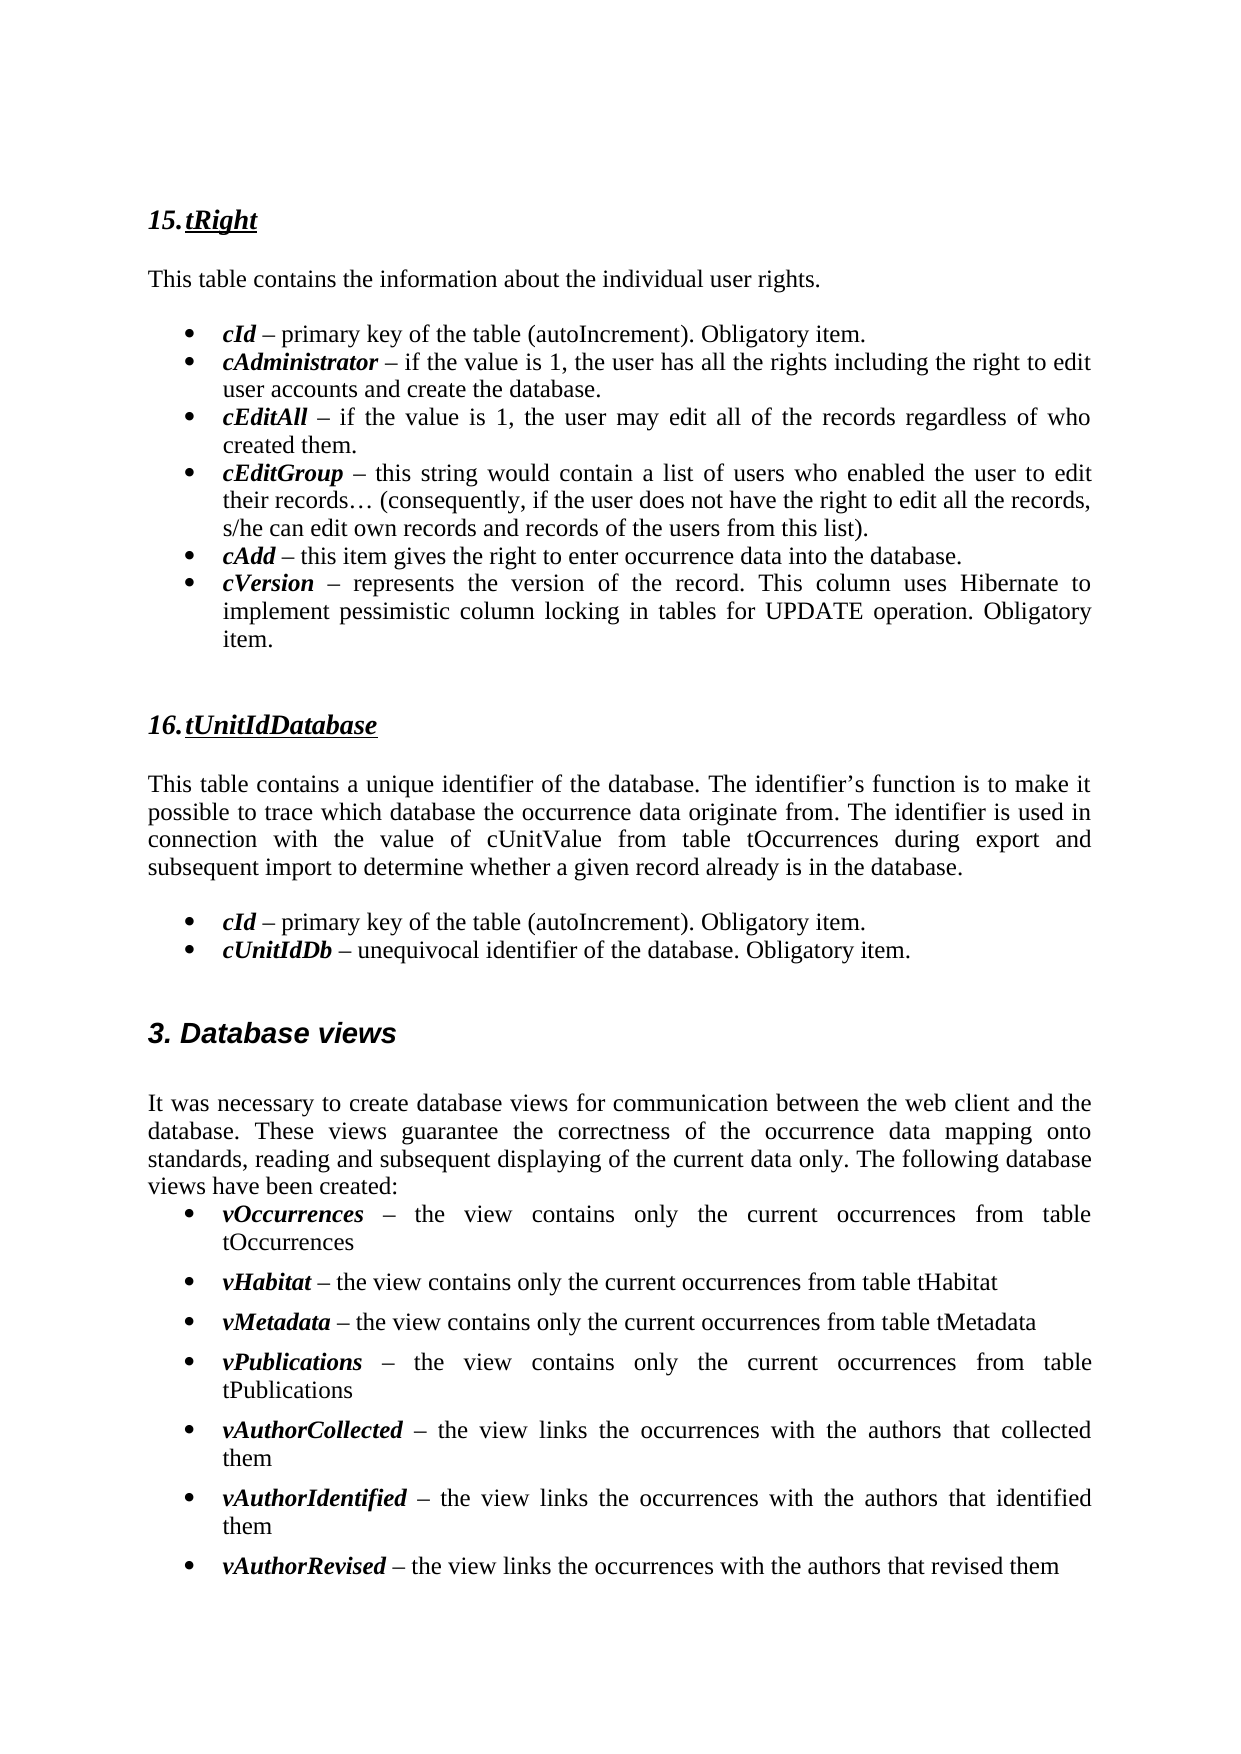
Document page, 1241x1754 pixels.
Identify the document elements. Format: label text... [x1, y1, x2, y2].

subtitle tUnitIdDatabase [148, 709, 1092, 741]
list cEditAll – if the value is 1, the user may edit all of the records regardless of who created them. [185, 403, 1092, 459]
list vAuthorIdentified – the view links the occurrences with the authors that identified them [185, 1484, 1092, 1540]
list vOccurrences – the view contains only the current occurrences from table tOccurrences [185, 1200, 1092, 1256]
list cId – primary key of the table (autoIncrement). Obligatory item. [185, 908, 1092, 936]
subtitle 3. Database views [148, 1017, 1092, 1049]
subtitle tRight [148, 204, 1092, 236]
list cId – primary key of the table (autoIncrement). Obligatory item. [185, 320, 1092, 348]
list cAdministrator – if the value is 1, the user has all the rights including the right to edit user accounts and create the database. [185, 348, 1092, 403]
text This table contains a unique identifier of the database. The identifier’s function is to make it possible to trace which database the occurrence data originate from. The identifier is used in connection with the value of cUnitValue from table tOccurrences during export and subsequent import to determine whether a given record already is in the database. [148, 770, 1092, 881]
list vPublications – the view contains only the current occurrences from table tPublications [185, 1348, 1092, 1404]
list cEditGroup – this string would contain a list of users who enabled the user to edit their records… (consequently, if the user does not have the right to edit all the records, s/he can edit own records and records of the users from this list). [185, 459, 1092, 542]
list cVersion – represents the version of the record. This column uses Hibernate to implement pessimistic column locking in tables for UPDATE operation. Obligatory item. [185, 569, 1092, 653]
text It was necessary to create database views for communication between the web client and the database. These views guarantee the correctness of the occurrence data mapping onto standards, reading and subsequent displaying of the current data only. The following database views have been created: [148, 1089, 1092, 1200]
list cAdd – this item gives the right to enter occurrence data into the database. [185, 542, 1092, 569]
list vHabitat – the view contains only the current occurrences from table tHabitat [185, 1268, 1092, 1296]
text This table contains the information about the individual user rights. [148, 265, 1092, 292]
list cUnitIdDb – unequivocal identifier of the database. Obligatory item. [185, 936, 1092, 964]
list vAuthorCollected – the view links the occurrences with the authors that collected them [185, 1416, 1092, 1472]
list vMetadata – the view contains only the current occurrences from table tMetadata [185, 1308, 1092, 1336]
list vAuthorRevised – the view links the occurrences with the authors that revised them [185, 1552, 1092, 1580]
